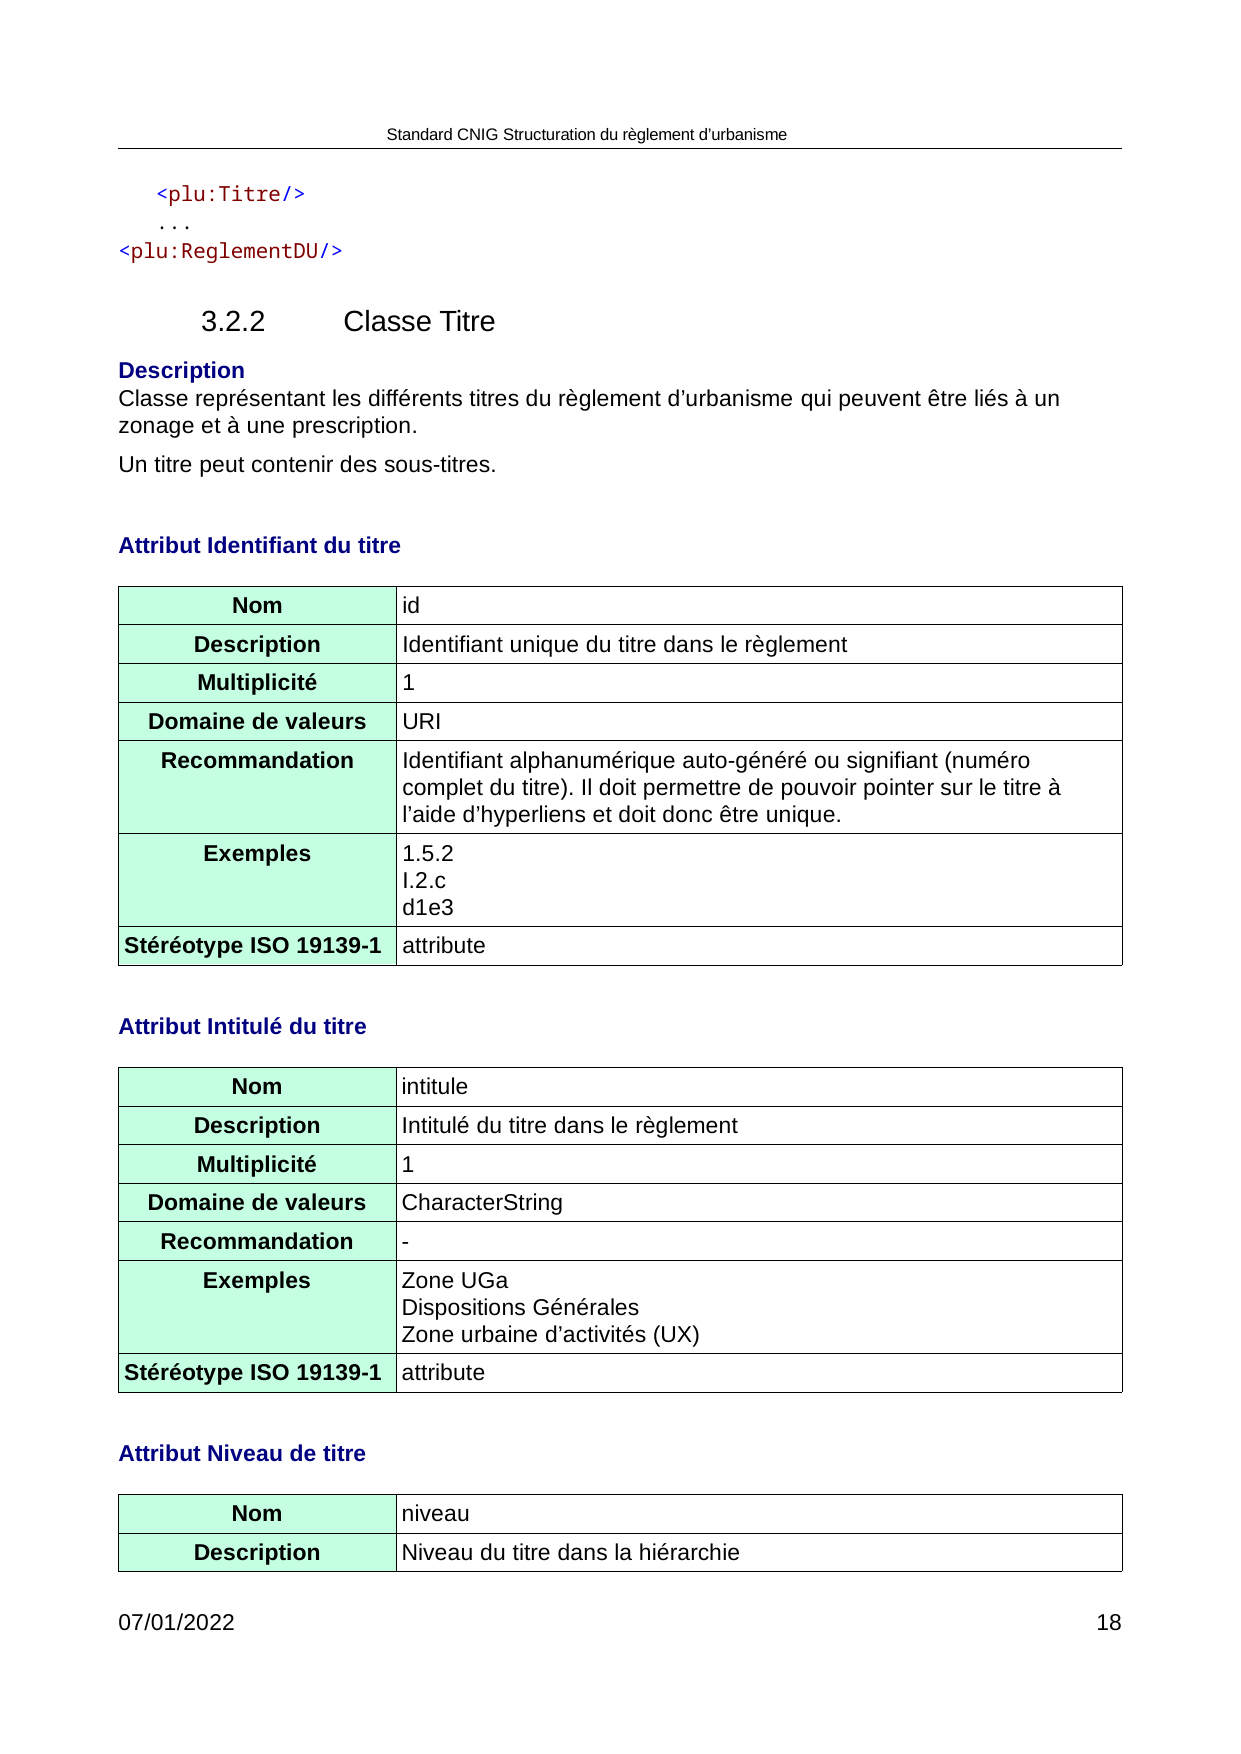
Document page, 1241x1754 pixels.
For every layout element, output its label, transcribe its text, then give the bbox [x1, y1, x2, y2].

table_cell Intitulé du titre dans le règlement [397, 1107, 1122, 1144]
text <plu:ReglementDU/> [118, 236, 1122, 264]
table_cell Exemples [119, 1261, 396, 1353]
subtitle Attribut Niveau de titre [118, 1440, 1122, 1467]
table_cell attribute [397, 927, 1122, 964]
table_cell Description [119, 625, 396, 663]
table_cell attribute [397, 1354, 1122, 1392]
table_cell Zone UGa Dispositions Générales Zone urbaine d’activités (UX) [397, 1261, 1122, 1353]
table_header intitule [397, 1068, 1122, 1106]
table_header Nom [119, 587, 396, 624]
table_cell 1.5.2 I.2.c d1e3 [397, 834, 1122, 926]
text Classe représentant les différents titres du règlement d’urbanisme qui peuvent être liés à un zonage et à une prescription. [118, 384, 1122, 438]
table_cell Niveau du titre dans la hiérarchie [397, 1534, 1122, 1571]
table_cell Description [119, 1107, 396, 1144]
table_header Nom [119, 1495, 396, 1533]
table_cell URI [397, 703, 1122, 740]
table_header id [397, 587, 1122, 624]
table_cell Multiplicité [119, 664, 396, 702]
table_cell Identifiant unique du titre dans le règlement [397, 625, 1122, 663]
text <plu:Titre/> [118, 178, 1122, 207]
table_cell Identifiant alphanumérique auto-généré ou signifiant (numéro complet du titre). Il doit permettre de pouvoir pointer sur le titre à l’aide d’hyperliens et doit donc être unique. [397, 741, 1122, 833]
table_cell Multiplicité [119, 1145, 396, 1183]
table_header Nom [119, 1068, 396, 1106]
table_cell Recommandation [119, 741, 396, 833]
table_cell Stéréotype ISO 19139-1 [119, 1354, 396, 1392]
table_cell Domaine de valeurs [119, 1184, 396, 1221]
table_cell CharacterString [397, 1184, 1122, 1221]
table_header niveau [397, 1495, 1122, 1533]
table_cell Stéréotype ISO 19139-1 [119, 927, 396, 964]
table_cell 1 [397, 664, 1122, 702]
table_cell Recommandation [119, 1222, 396, 1260]
text Un titre peut contenir des sous-titres. [118, 451, 1122, 478]
table_cell Domaine de valeurs [119, 703, 396, 740]
list Classe Titre [193, 304, 1122, 337]
table_cell Description [119, 1534, 396, 1571]
subtitle Attribut Identifiant du titre [118, 531, 1122, 558]
subtitle Description [118, 357, 1122, 384]
text ... [118, 207, 1122, 236]
table_cell 1 [397, 1145, 1122, 1183]
table_cell Exemples [119, 834, 396, 926]
subtitle Attribut Intitulé du titre [118, 1013, 1122, 1040]
table_cell - [397, 1222, 1122, 1260]
